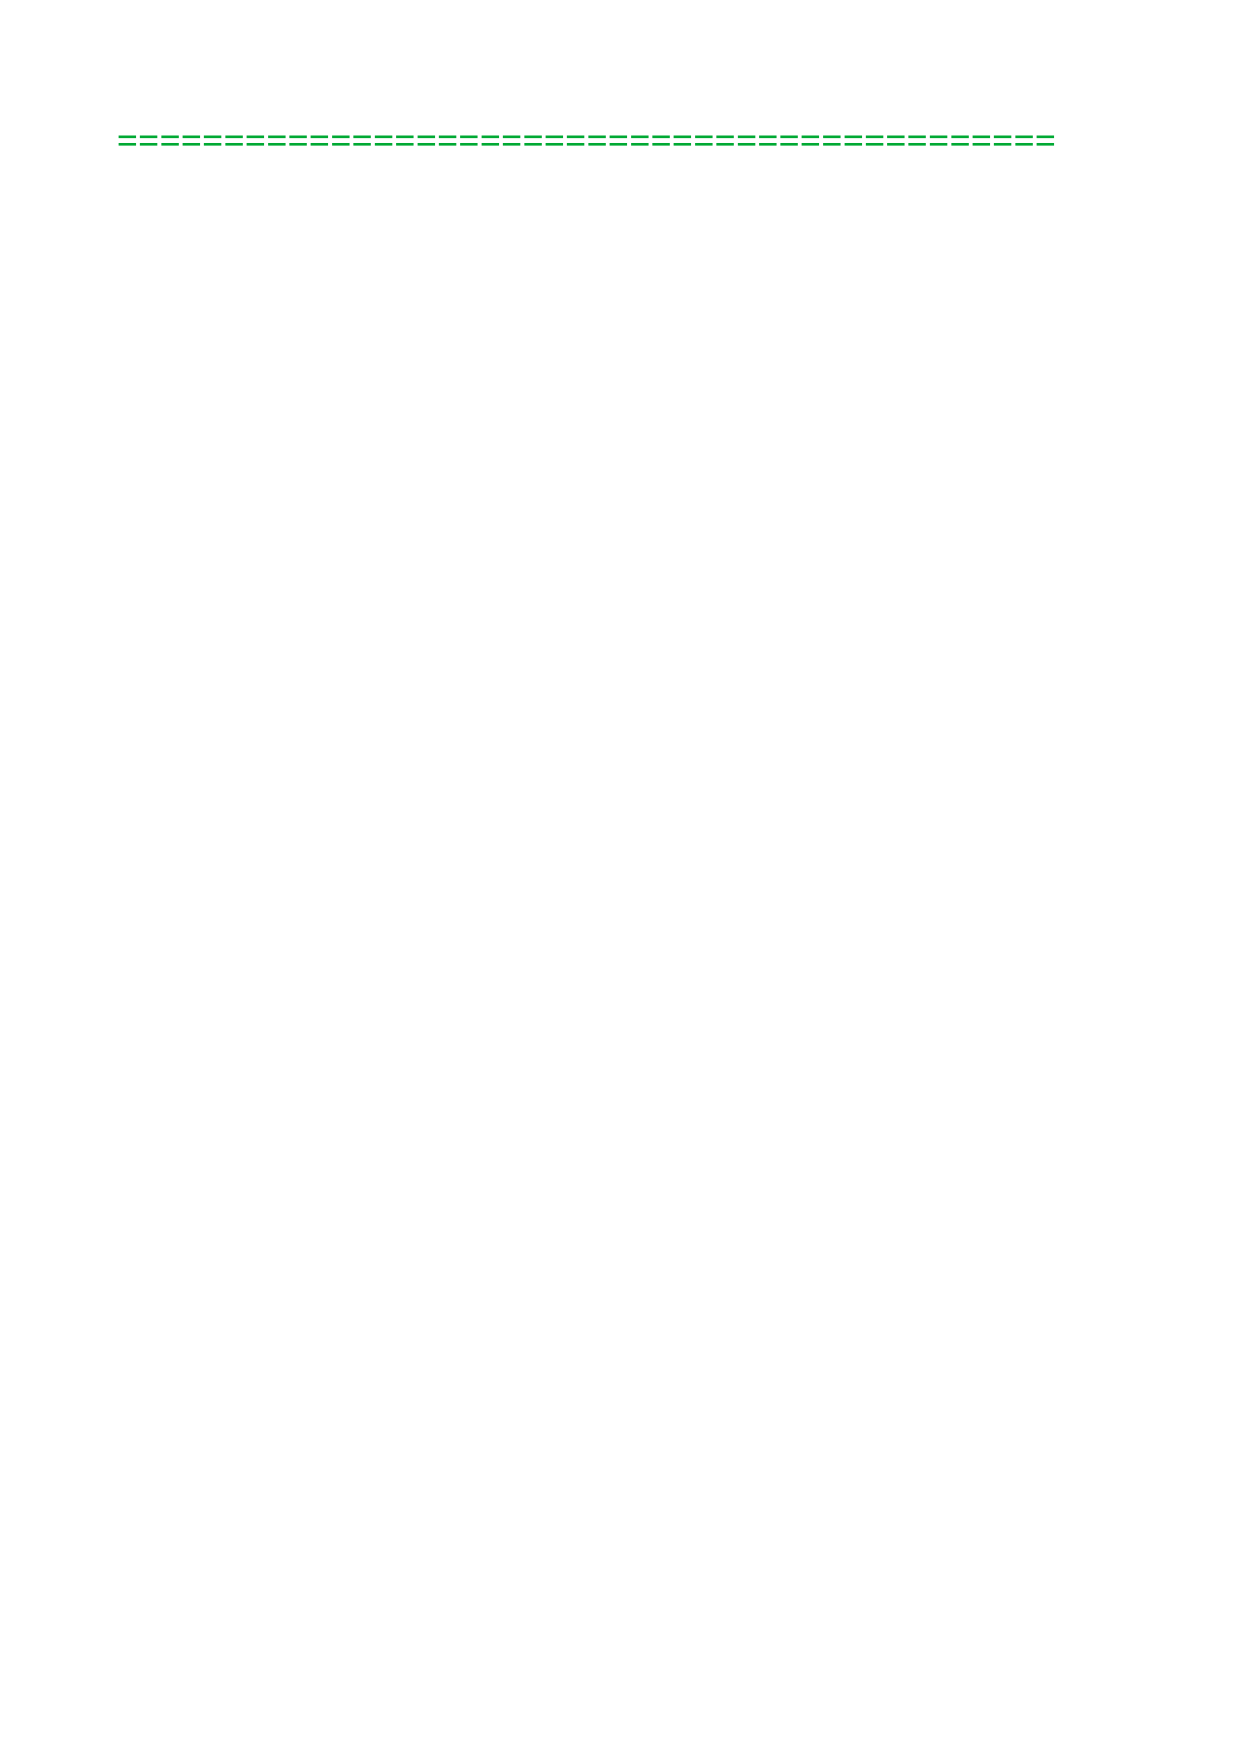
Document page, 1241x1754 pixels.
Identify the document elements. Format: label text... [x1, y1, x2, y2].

subtitle ============================================ [117, 118, 1122, 161]
